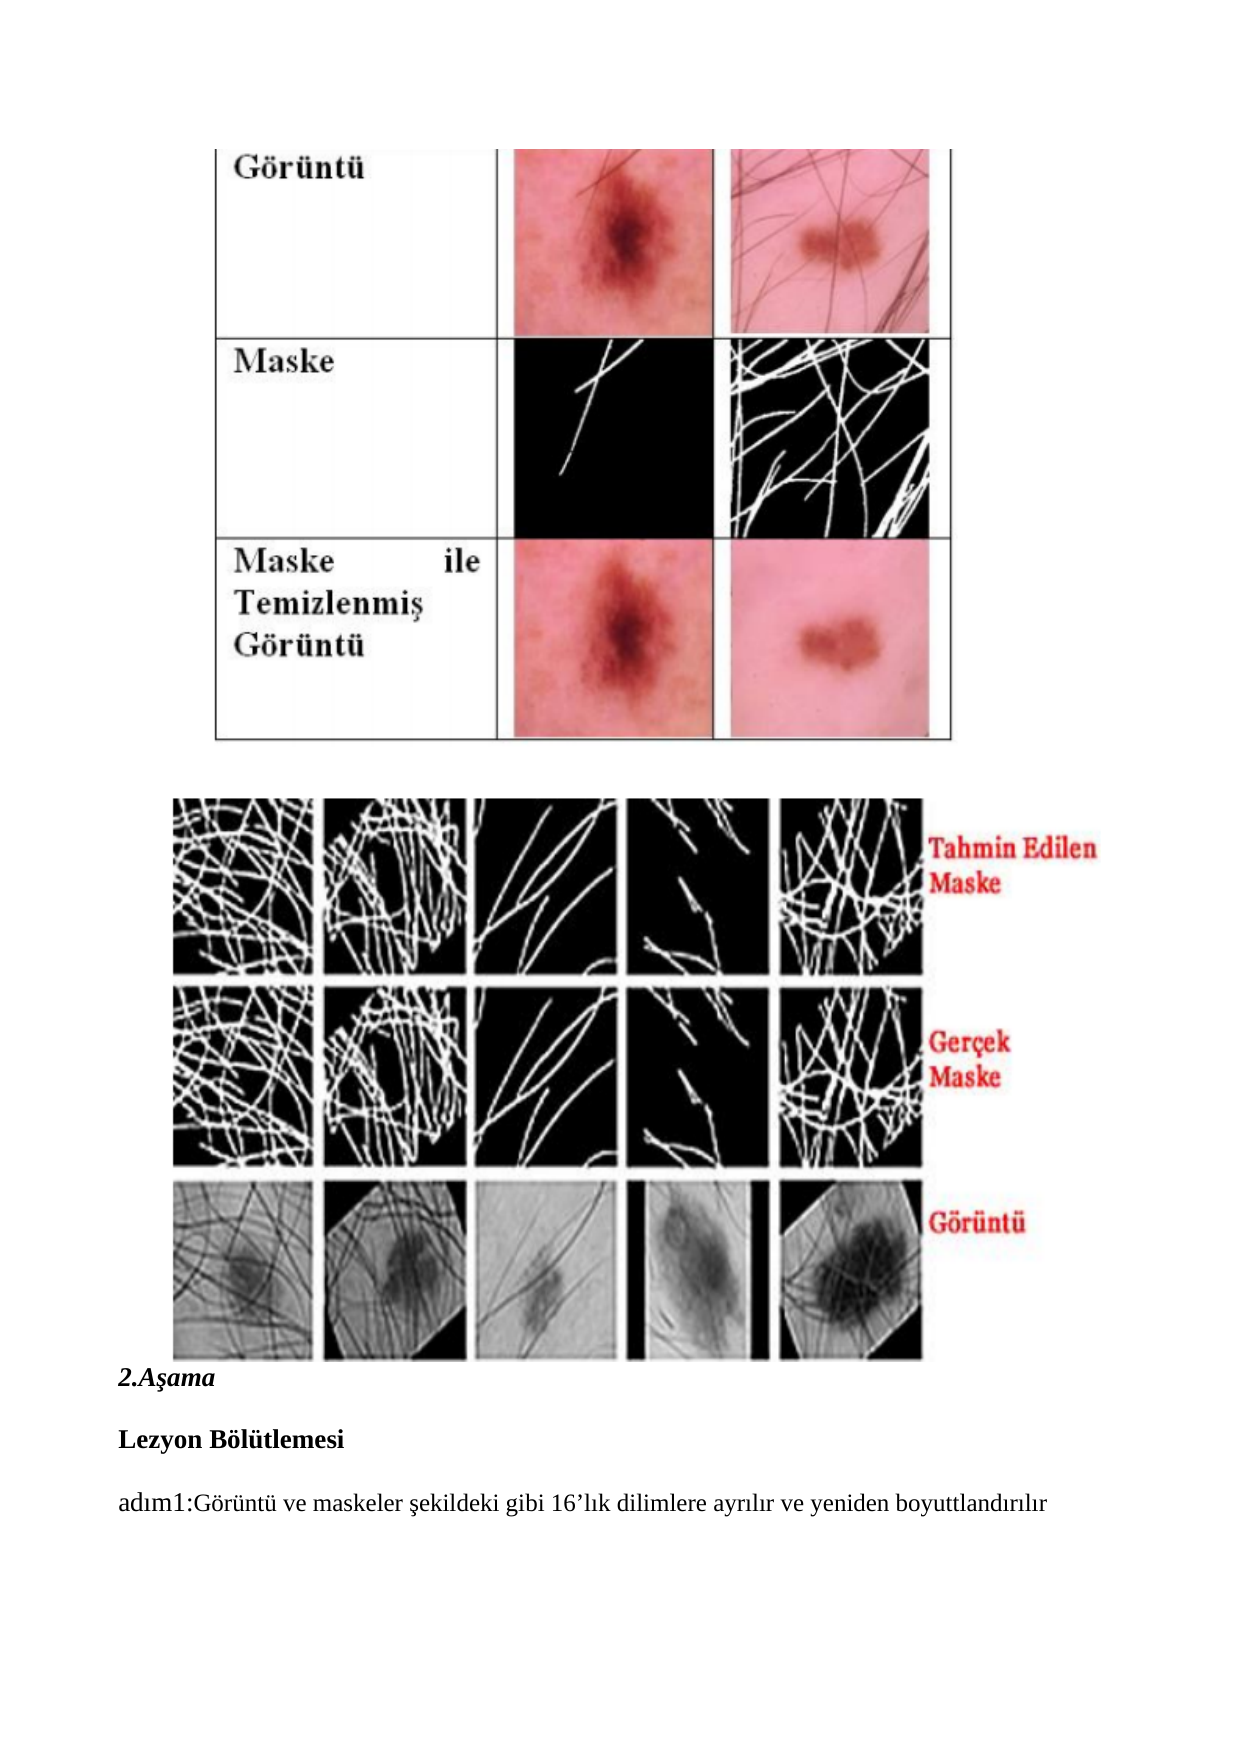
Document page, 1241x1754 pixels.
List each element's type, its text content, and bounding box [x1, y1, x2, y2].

text Lezyon Bölütlemesi [118, 1424, 1122, 1455]
text adım1:Görüntü ve maskeler şekildeki gibi 16’lık dilimlere ayrılır ve yeniden boyuttlandırılır [118, 1486, 1122, 1517]
text 2.Aşama [118, 803, 1122, 1392]
picture [164, 794, 1101, 1362]
picture [184, 149, 972, 756]
